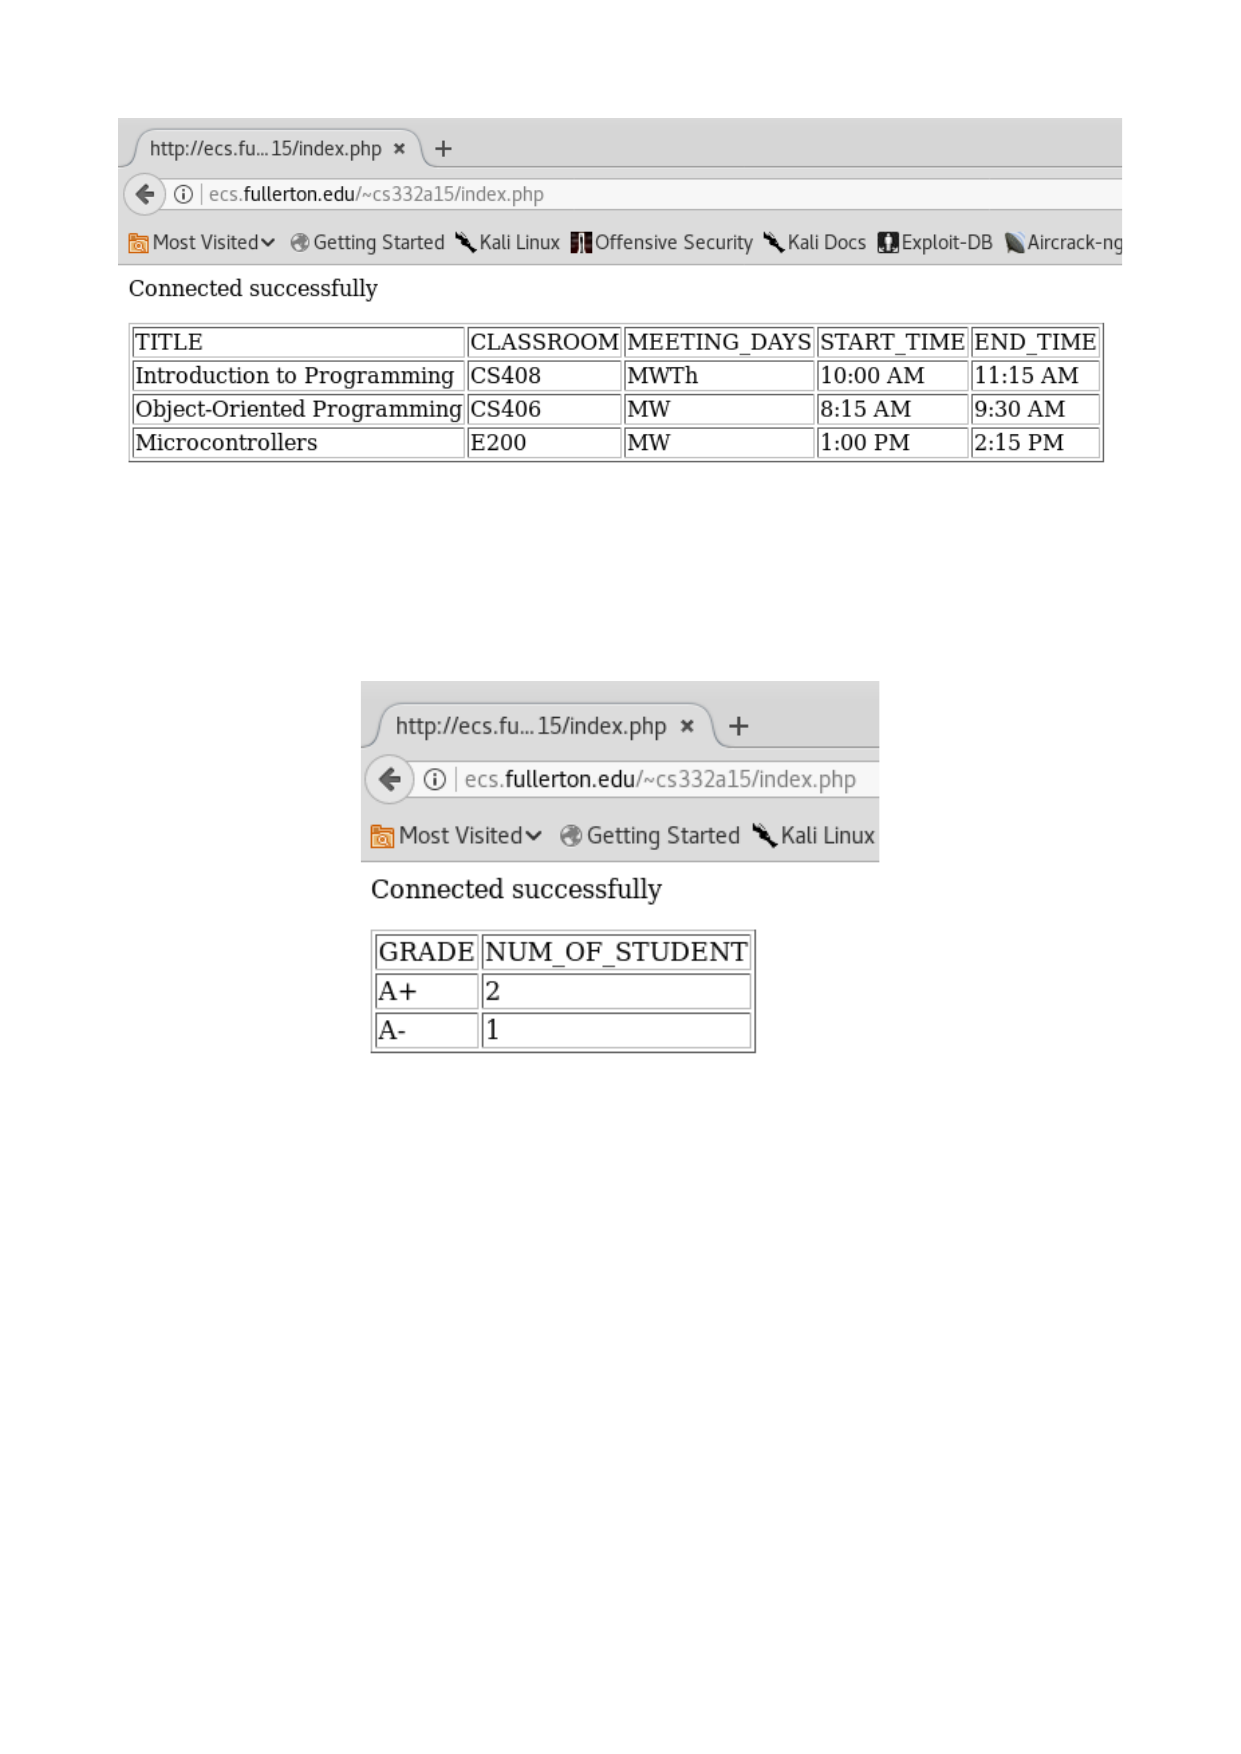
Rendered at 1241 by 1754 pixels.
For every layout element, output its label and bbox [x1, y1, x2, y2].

picture [360, 681, 880, 1127]
picture [118, 118, 1123, 567]
